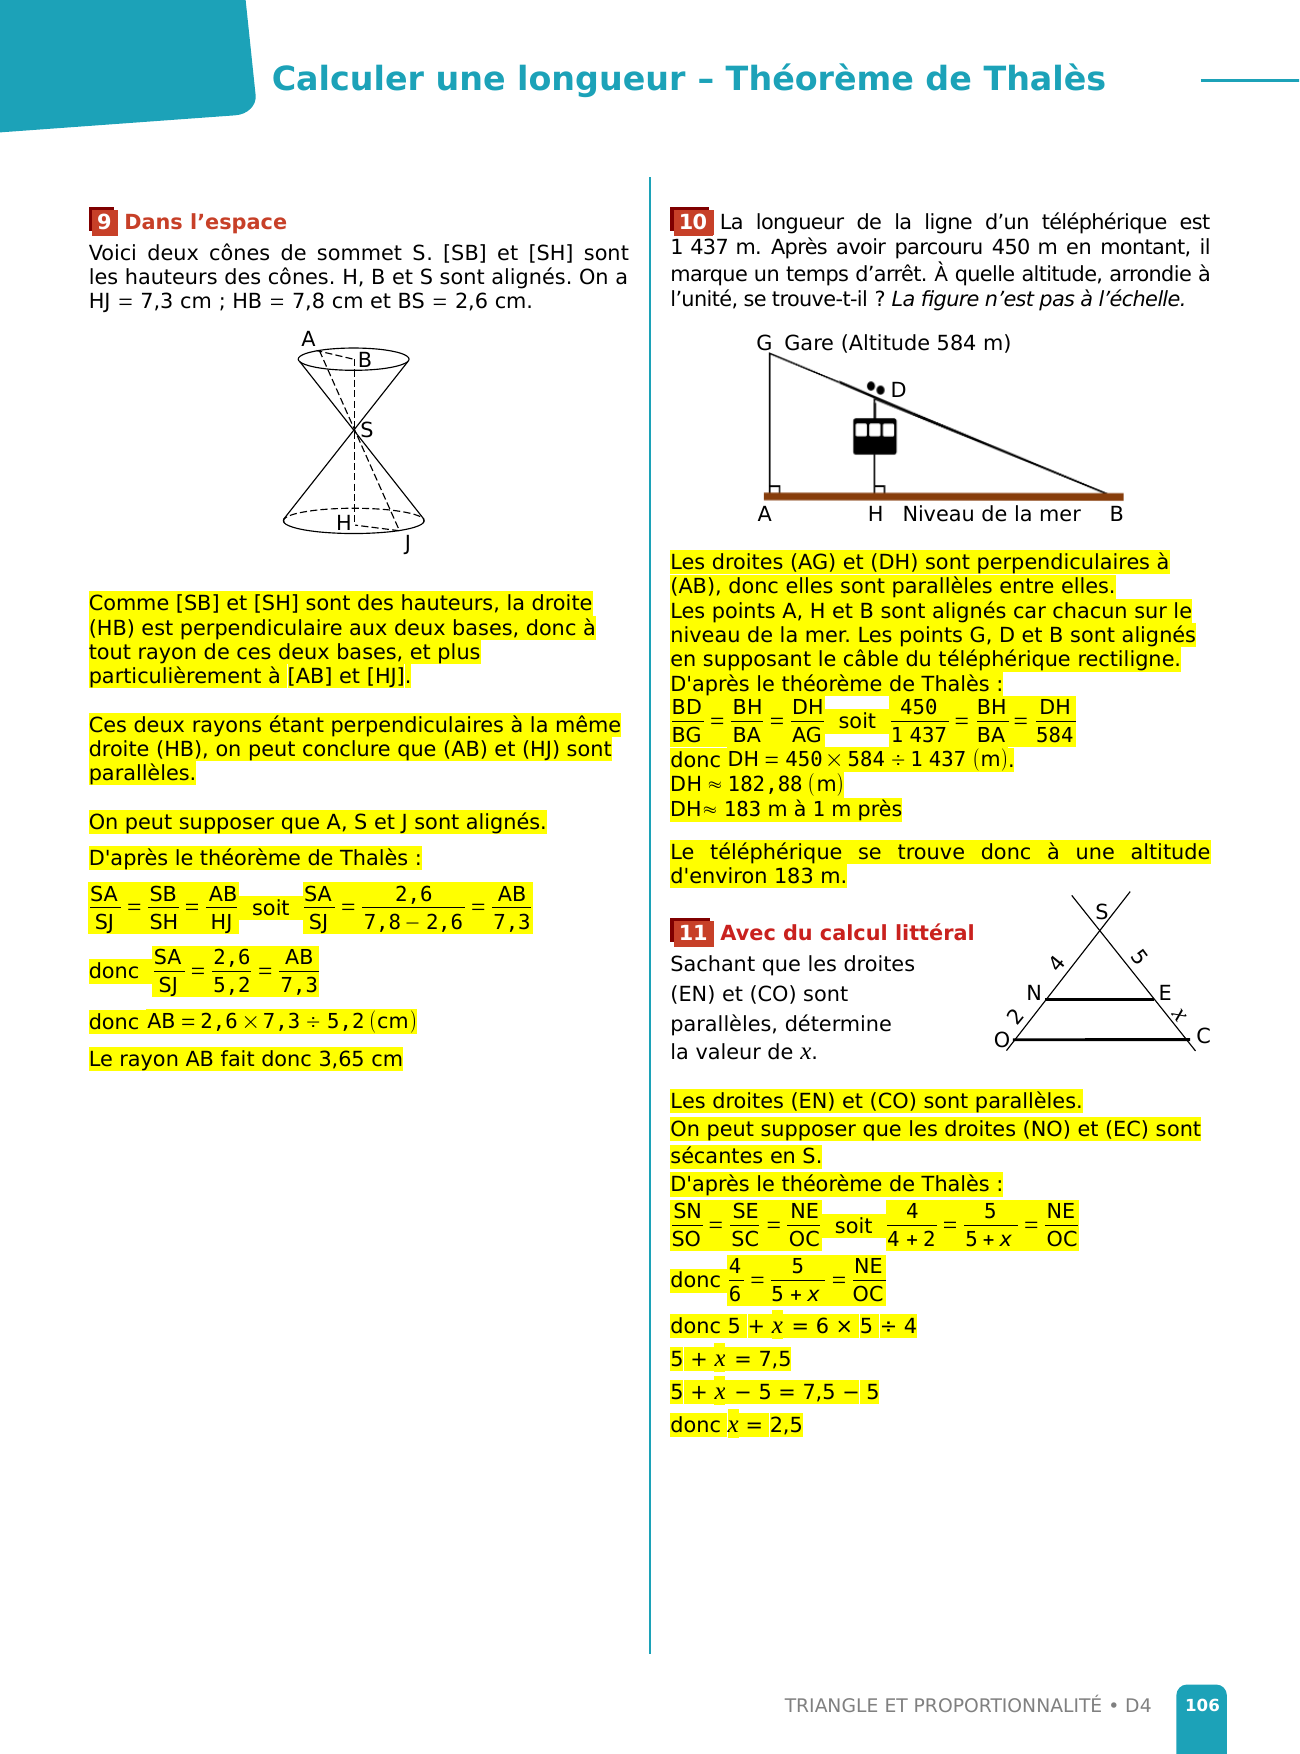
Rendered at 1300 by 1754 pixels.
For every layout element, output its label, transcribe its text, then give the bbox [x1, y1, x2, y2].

list soit [822, 1238, 886, 1251]
list donc . [1008, 747, 1211, 772]
text [319, 946, 629, 997]
subtitle (EN) et (CO) sont [1043, 1001, 1158, 1006]
subtitle parallèles, détermine [1167, 1012, 1211, 1036]
subtitle Sachant que les droites [670, 952, 1081, 976]
text Comme [SB] et [SH] sont des hauteurs, la droite (HB) est perpendiculaire aux deux bases, donc à tout rayon de ces deux bases, et plus particulièrement à [AB] et [HJ]. [411, 591, 629, 688]
subtitle Avec du calcul littéral [710, 918, 1098, 946]
text soit [239, 920, 303, 934]
list 5 + x = 7,5 [670, 1343, 1211, 1372]
subtitle (EN) et (CO) sont [670, 982, 1058, 1006]
text Ces deux rayons étant perpendiculaires à la même droite (HB), on peut conclure que (AB) et (HJ) sont parallèles. [196, 713, 629, 785]
subtitle La longueur de la ligne d’un téléphérique est 1 437 m. Après avoir parcouru 450 m en montant, il marque un temps d’arrêt. À quelle altitude, arrondie à l’unité, se trouve-t-il ? La figure n’est pas à l’échelle. [670, 207, 1211, 312]
list donc [886, 1255, 1211, 1306]
list donc [670, 1255, 727, 1269]
subtitle Sachant que les droites [1119, 952, 1211, 976]
list soit [1076, 696, 1211, 747]
text donc [417, 1009, 629, 1034]
subtitle Avec du calcul littéral [1102, 918, 1211, 946]
text donc [88, 946, 152, 997]
text On peut supposer que A, S et J sont alignés. [547, 810, 629, 834]
list donc [670, 1293, 727, 1306]
list Les droites (AG) et (DH) sont perpendiculaires à (AB), donc elles sont parallèles entre elles. Les points A, H et B sont alignés car chacun sur le niveau de la mer. Les points G, D et B sont alignés en supposant le câble du téléphérique rectiligne. D'après le théorème de Thalès : [670, 550, 1211, 696]
list soit [822, 1200, 886, 1214]
text soit [533, 882, 629, 934]
list donc x = 2,5 [670, 1409, 1211, 1438]
text Le rayon AB fait donc 3,65 cm [403, 1047, 629, 1071]
subtitle Sachant que les droites [1067, 952, 1134, 976]
subtitle la valeur de x. [670, 1036, 1211, 1065]
text soit [239, 882, 303, 896]
list Le téléphérique se trouve donc à une altitude d'environ 183 m. [847, 864, 1211, 888]
list 5 + x − 5 = 7,5 − 5 [670, 1376, 1211, 1405]
list Dans l’espace [114, 207, 629, 235]
subtitle parallèles, détermine [670, 1012, 1035, 1036]
list soit [825, 734, 889, 747]
text D'après le théorème de Thalès : [422, 846, 629, 870]
subtitle parallèles, détermine [1020, 1012, 1182, 1036]
subtitle (EN) et (CO) sont [1049, 982, 1151, 998]
picture [763, 352, 1125, 502]
list donc 5 + x = 6 × 5 ÷ 4 [670, 1310, 1211, 1339]
list Les droites (EN) et (CO) sont parallèles. On peut supposer que les droites (NO) et (EC) sont sécantes en S. D'après le théorème de Thalès : [670, 1089, 1211, 1197]
list soit [1079, 1200, 1211, 1251]
list soit [825, 696, 889, 709]
list Voici deux cônes de sommet S. [SB] et [SH] sont les hauteurs des cônes. H, B et S sont alignés. On a HJ = 7,3 cm ; HB = 7,8 cm et BS = 2,6 cm. [88, 241, 629, 313]
subtitle (EN) et (CO) sont [1143, 982, 1211, 1006]
